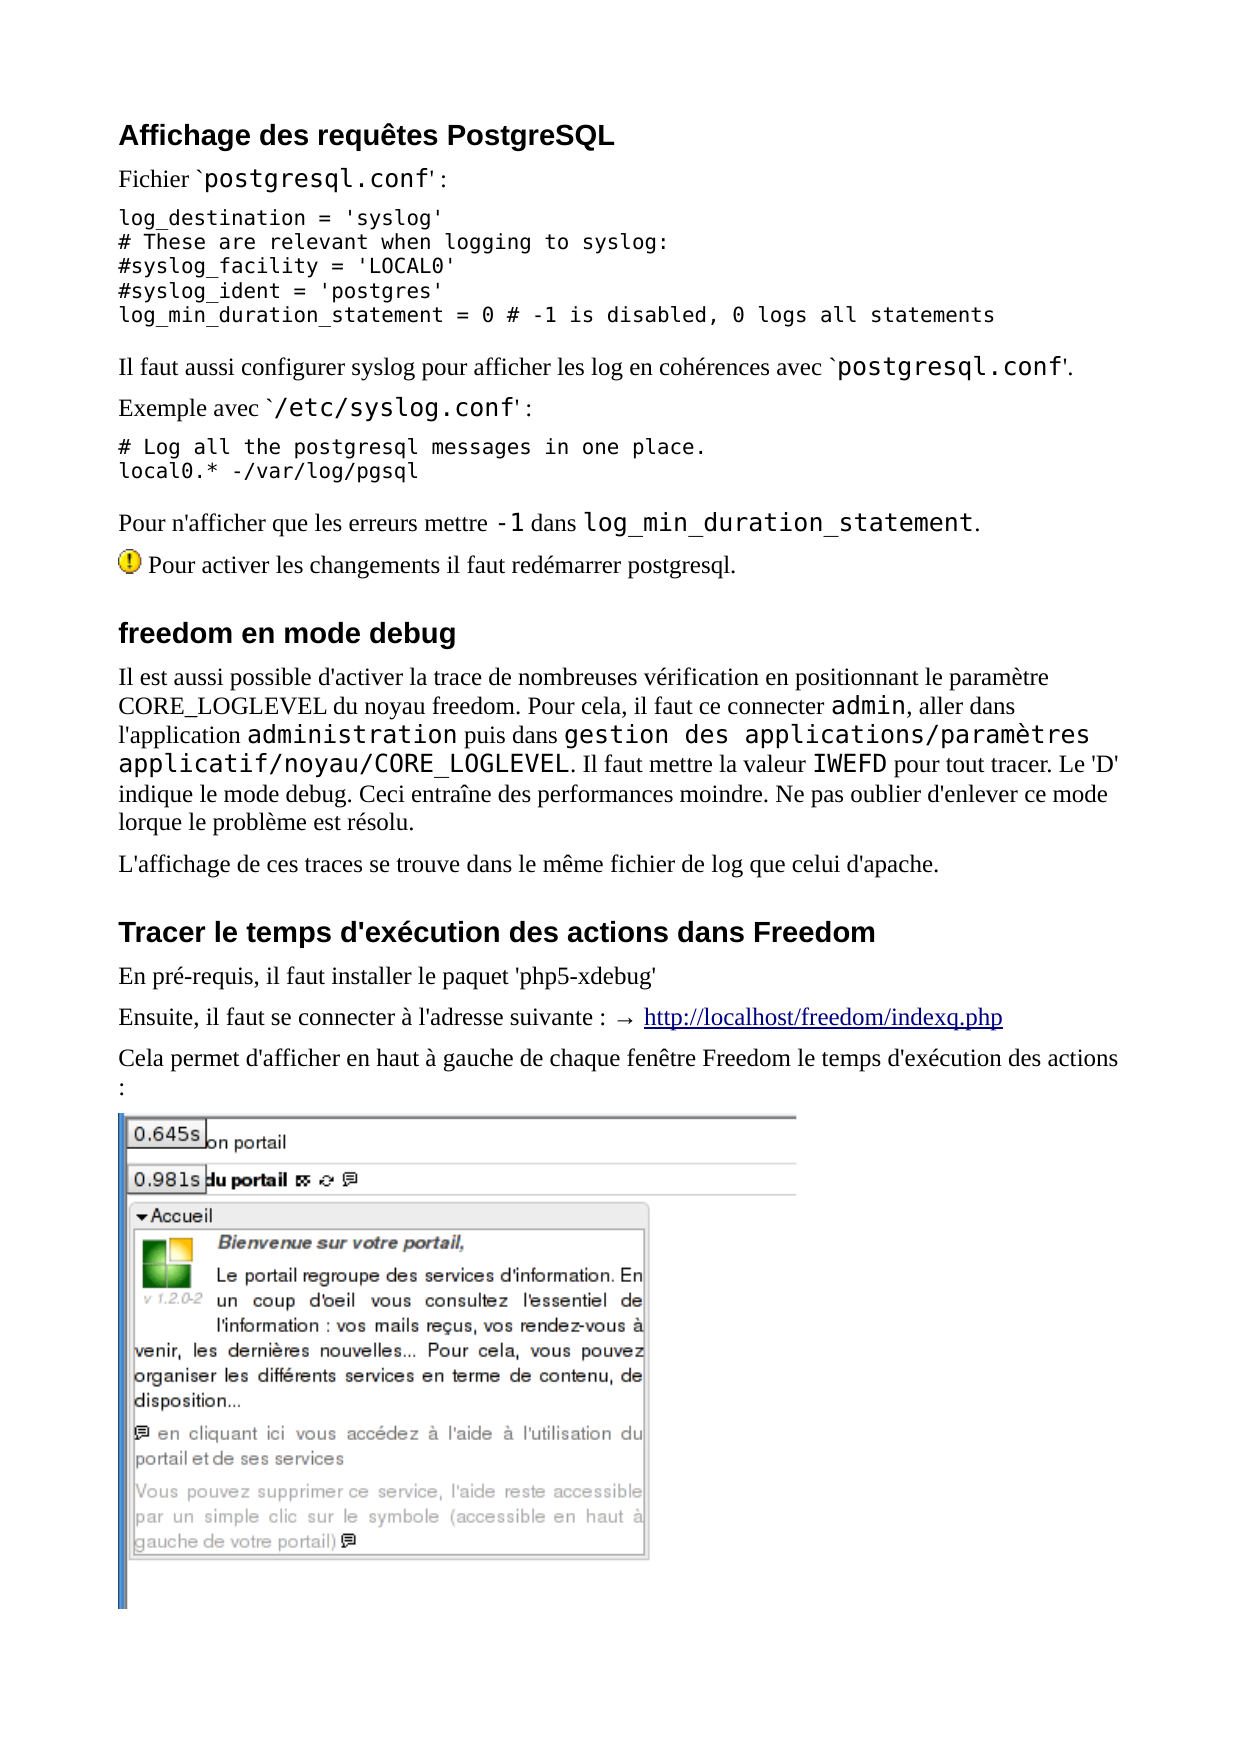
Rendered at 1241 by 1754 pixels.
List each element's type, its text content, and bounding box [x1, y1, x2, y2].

subtitle Affichage des requêtes PostgreSQL [118, 118, 1122, 152]
picture [118, 1113, 797, 1609]
text log_destination = 'syslog' # These are relevant when logging to syslog: #syslog_facility = 'LOCAL0' #syslog_ident = 'postgres' log_min_duration_statement = 0 # -1 is disabled, 0 logs all statements [118, 206, 1122, 352]
text # Log all the postgresql messages in one place. local0.* -/var/log/pgsql [118, 435, 1122, 508]
text Ensuite, il faut se connecter à l'adresse suivante : → http://localhost/freedom/indexq.php [118, 1002, 1122, 1031]
text Pour activer les changements il faut redémarrer postgresql. [118, 550, 1122, 578]
subtitle Tracer le temps d'exécution des actions dans Freedom [118, 915, 1122, 948]
text Il faut aussi configurer syslog pour afficher les log en cohérences avec `postgresql.conf'. [118, 352, 1122, 381]
text Exemple avec `/etc/syslog.conf' : [118, 393, 1122, 423]
subtitle freedom en mode debug [118, 616, 1122, 649]
text Il est aussi possible d'activer la trace de nombreuses vérification en positionnant le paramètre CORE_LOGLEVEL du noyau freedom. Pour cela, il faut ce connecter admin, aller dans l'application administration puis dans gestion des applications/paramètres applicatif/noyau/CORE_LOGLEVEL. Il faut mettre la valeur IWEFD pour tout tracer. Le 'D' indique le mode debug. Ceci entraîne des performances moindre. Ne pas oublier d'enlever ce mode lorque le problème est résolu. [118, 662, 1122, 836]
text Cela permet d'afficher en haut à gauche de chaque fenêtre Freedom le temps d'exécution des actions : [118, 1043, 1122, 1101]
text L'affichage de ces traces se trouve dans le même fichier de log que celui d'apache. [118, 849, 1122, 877]
text En pré-requis, il faut installer le paquet 'php5-xdebug' [118, 961, 1122, 990]
text Fichier `postgresql.conf' : [118, 164, 1122, 193]
text Pour n'afficher que les erreurs mettre -1 dans log_min_duration_statement. [118, 508, 1122, 537]
picture [118, 549, 142, 574]
